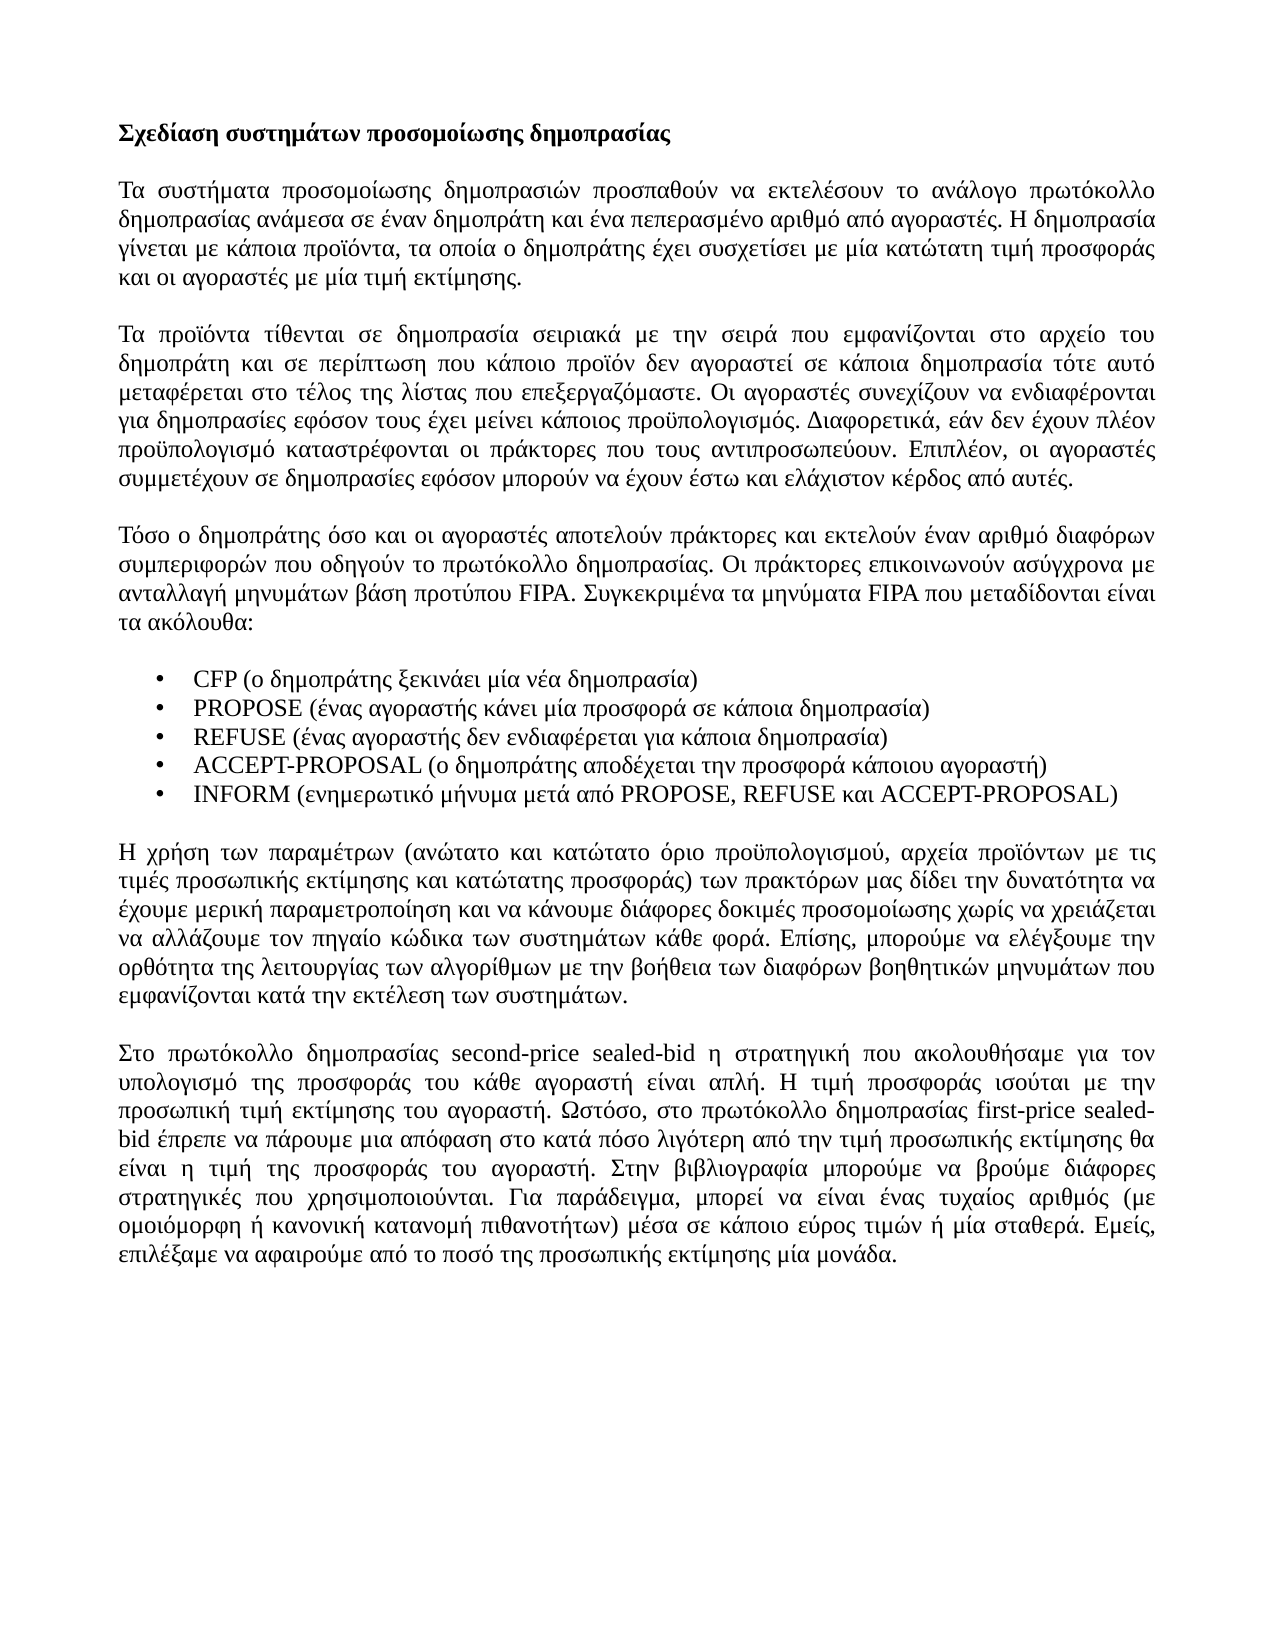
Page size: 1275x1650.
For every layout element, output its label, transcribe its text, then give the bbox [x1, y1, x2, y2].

text Τα προϊόντα τίθενται σε δημοπρασία σειριακά με την σειρά που εμφανίζονται στο αρχείο του δημοπράτη και σε περίπτωση που κάποιο προϊόν δεν αγοραστεί σε κάποια δημοπρασία τότε αυτό μεταφέρεται στο τέλος της λίστας που επεξεργαζόμαστε. Οι αγοραστές συνεχίζουν να ενδιαφέρονται για δημοπρασίες εφόσον τους έχει μείνει κάποιος προϋπολογισμός. Διαφορετικά, εάν δεν έχουν πλέον προϋπολογισμό καταστρέφονται οι πράκτορες που τους αντιπροσωπεύουν. Επιπλέον, οι αγοραστές συμμετέχουν σε δημοπρασίες εφόσον μπορούν να έχουν έστω και ελάχιστον κέρδος από αυτές. [118, 319, 1157, 492]
text Στο πρωτόκολλο δημοπρασίας second-price sealed-bid η στρατηγική που ακολουθήσαμε για τον υπολογισμό της προσφοράς του κάθε αγοραστή είναι απλή. Η τιμή προσφοράς ισούται με την προσωπική τιμή εκτίμησης του αγοραστή. Ωστόσο, στο πρωτόκολλο δημοπρασίας first-price sealed-bid έπρεπε να πάρουμε μια απόφαση στο κατά πόσο λιγότερη από την τιμή προσωπικής εκτίμησης θα είναι η τιμή της προσφοράς του αγοραστή. Στην βιβλιογραφία μπορούμε να βρούμε διάφορες στρατηγικές που χρησιμοποιούνται. Για παράδειγμα, μπορεί να είναι ένας τυχαίος αριθμός (με ομοιόμορφη ή κανονική κατανομή πιθανοτήτων) μέσα σε κάποιο εύρος τιμών ή μία σταθερά. Εμείς, επιλέξαμε να αφαιρούμε από το ποσό της προσωπικής εκτίμησης μία μονάδα. [118, 1038, 1157, 1268]
list CFP (ο δημοπράτης ξεκινάει μία νέα δημοπρασία) [156, 664, 1157, 693]
list PROPOSE (ένας αγοραστής κάνει μία προσφορά σε κάποια δημοπρασία) [156, 693, 1157, 722]
text Σχεδίαση συστημάτων προσομοίωσης δημοπρασίας [118, 118, 1157, 147]
list ACCEPT-PROPOSAL (ο δημοπράτης αποδέχεται την προσφορά κάποιου αγοραστή) [156, 751, 1157, 779]
text Τα συστήματα προσομοίωσης δημοπρασιών προσπαθούν να εκτελέσουν το ανάλογο πρωτόκολλο δημοπρασίας ανάμεσα σε έναν δημοπράτη και ένα πεπερασμένο αριθμό από αγοραστές. Η δημοπρασία γίνεται με κάποια προϊόντα, τα οποία ο δημοπράτης έχει συσχετίσει με μία κατώτατη τιμή προσφοράς και οι αγοραστές με μία τιμή εκτίμησης. [118, 176, 1157, 291]
list INFORM (ενημερωτικό μήνυμα μετά από PROPOSE, REFUSE και ACCEPT-PROPOSAL) [156, 779, 1157, 808]
text Τόσο ο δημοπράτης όσο και οι αγοραστές αποτελούν πράκτορες και εκτελούν έναν αριθμό διαφόρων συμπεριφορών που οδηγούν το πρωτόκολλο δημοπρασίας. Οι πράκτορες επικοινωνούν ασύγχρονα με ανταλλαγή μηνυμάτων βάση προτύπου FIPA. Συγκεκριμένα τα μηνύματα FIPA που μεταδίδονται είναι τα ακόλουθα: [118, 521, 1157, 636]
list REFUSE (ένας αγοραστής δεν ενδιαφέρεται για κάποια δημοπρασία) [156, 722, 1157, 751]
text Η χρήση των παραμέτρων (ανώτατο και κατώτατο όριο προϋπολογισμού, αρχεία προϊόντων με τις τιμές προσωπικής εκτίμησης και κατώτατης προσφοράς) των πρακτόρων μας δίδει την δυνατότητα να έχουμε μερική παραμετροποίηση και να κάνουμε διάφορες δοκιμές προσομοίωσης χωρίς να χρειάζεται να αλλάζουμε τον πηγαίο κώδικα των συστημάτων κάθε φορά. Επίσης, μπορούμε να ελέγξουμε την ορθότητα της λειτουργίας των αλγορίθμων με την βοήθεια των διαφόρων βοηθητικών μηνυμάτων που εμφανίζονται κατά την εκτέλεση των συστημάτων. [118, 837, 1157, 1009]
